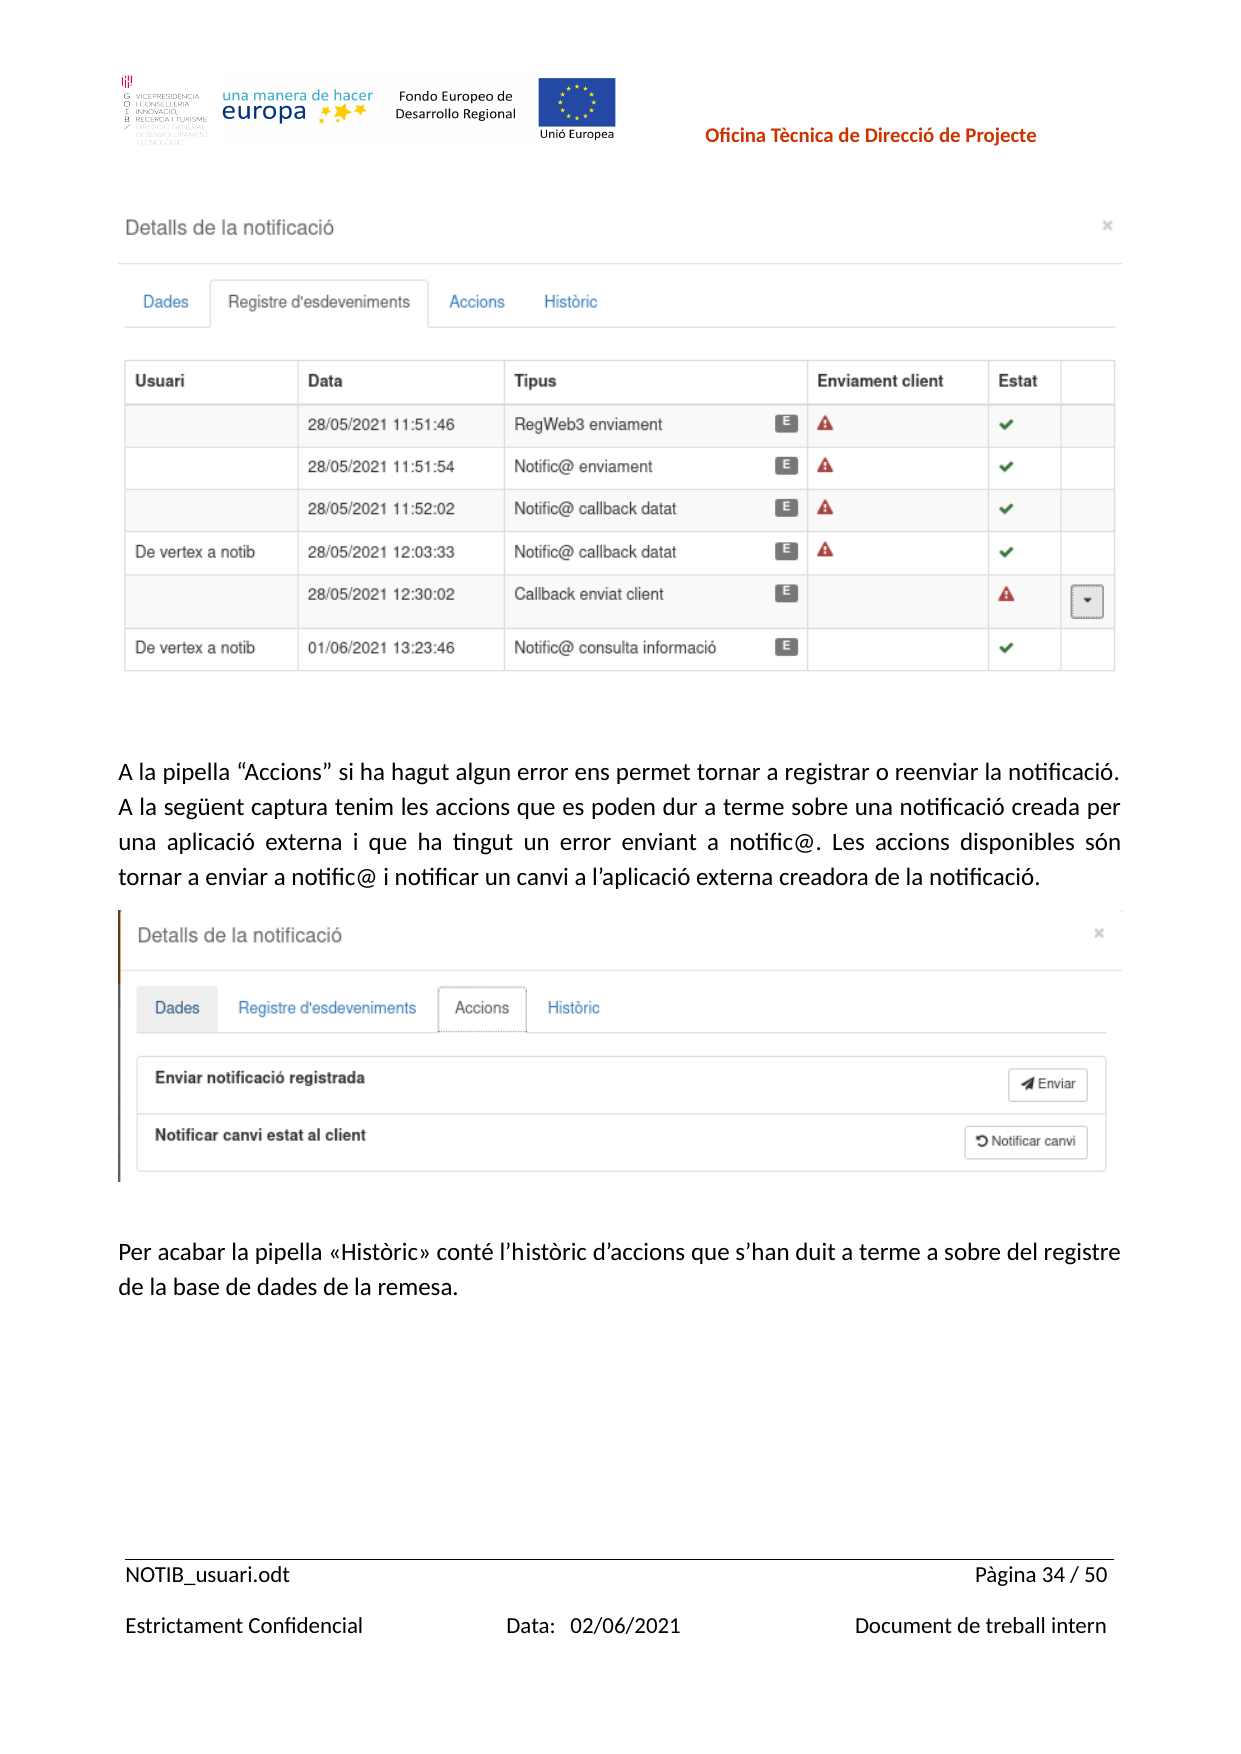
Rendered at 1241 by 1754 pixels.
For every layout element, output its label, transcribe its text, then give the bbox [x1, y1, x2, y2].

picture [118, 73, 213, 147]
picture [219, 73, 621, 147]
text Per acabar la pipella «Històric» conté l’històric d’accions que s’han duit a terme a sobre del registre de la base de dades de la remesa. [118, 1236, 1122, 1301]
picture [118, 910, 1123, 1182]
picture [118, 213, 1123, 702]
text A la pipella “Accions” si ha hagut algun error ens permet tornar a registrar o reenviar la notificació. A la següent captura tenim les accions que es poden dur a terme sobre una notificació creada per una aplicació externa i que ha tingut un error enviant a notific@. Les accions disponibles són tornar a enviar a notific@ i notificar un canvi a l’aplicació externa creadora de la notificació. [118, 756, 1122, 891]
